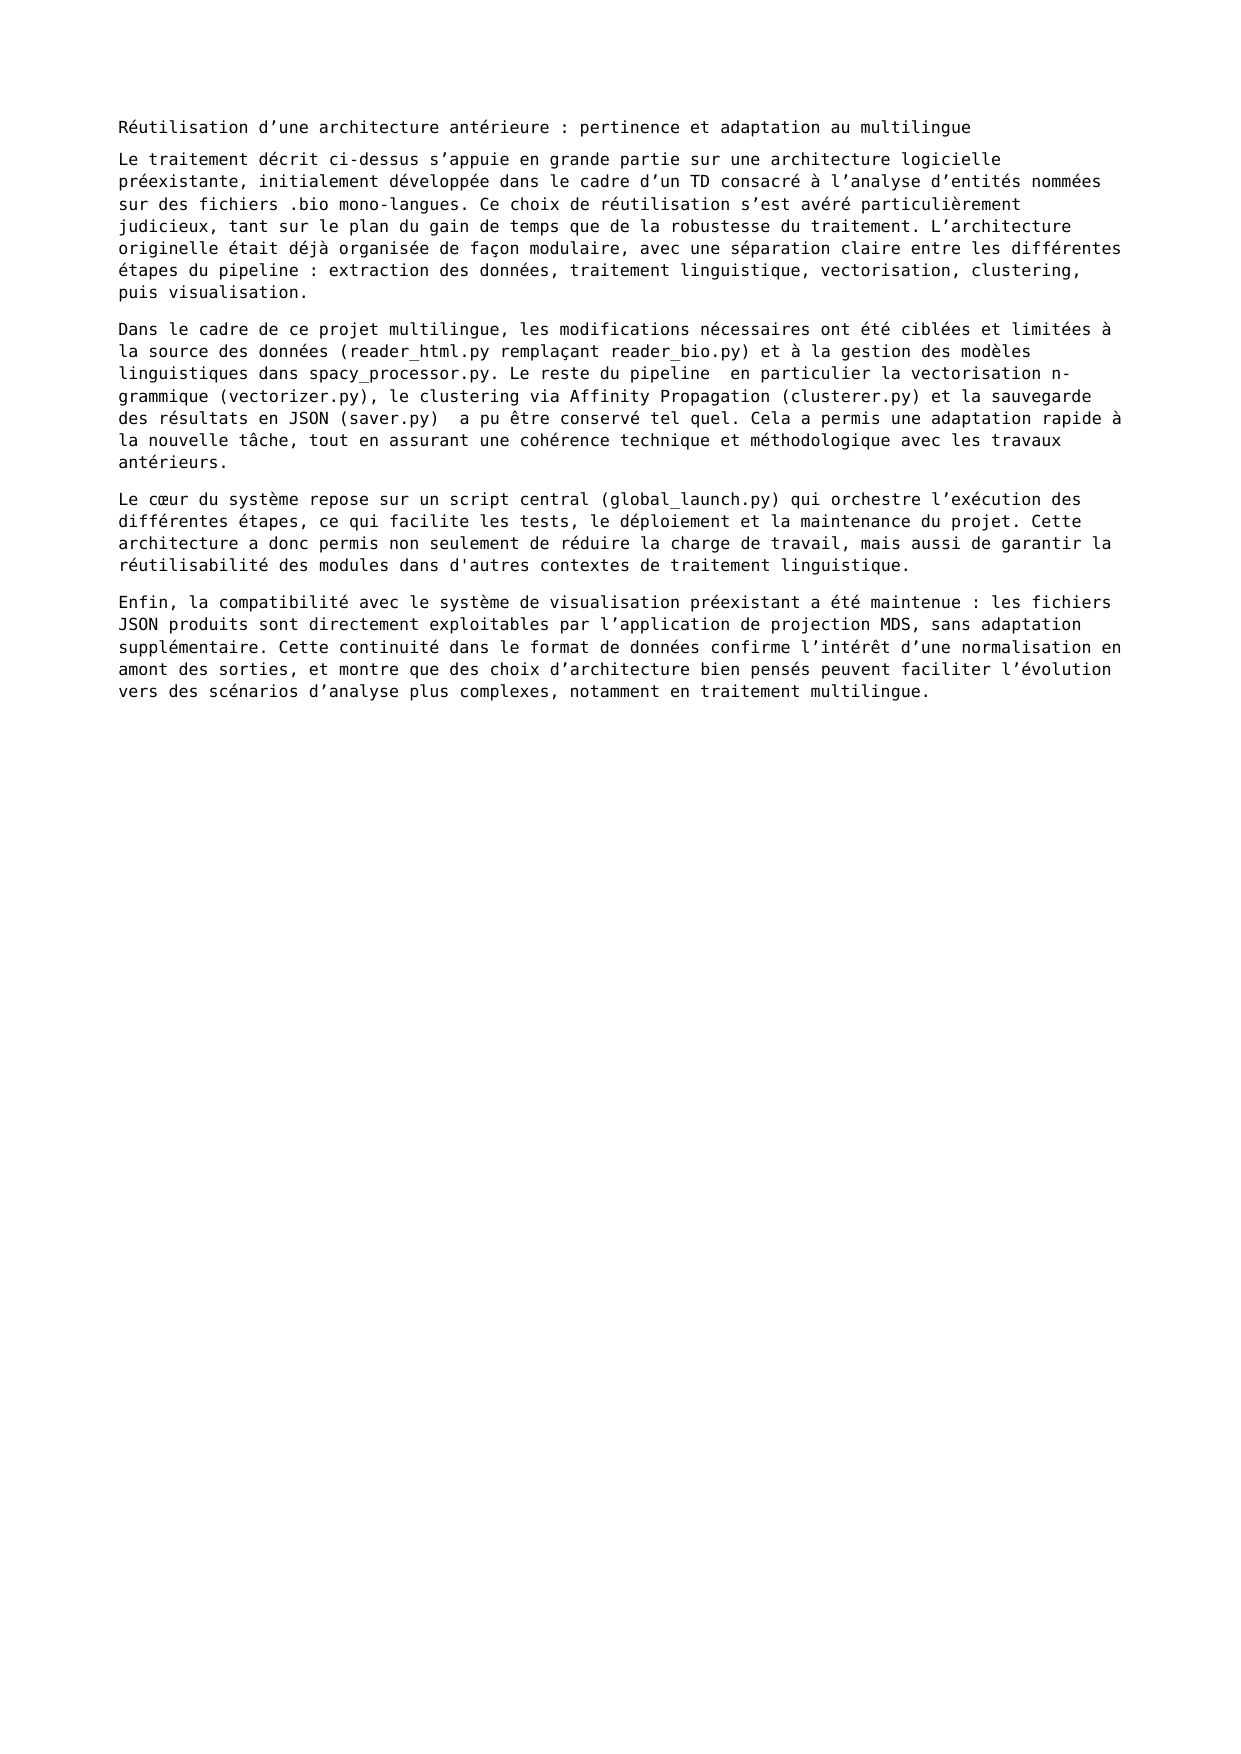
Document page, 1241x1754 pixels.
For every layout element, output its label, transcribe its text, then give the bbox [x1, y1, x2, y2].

text Le cœur du système repose sur un script central (global_launch.py) qui orchestre l’exécution des différentes étapes, ce qui facilite les tests, le déploiement et la maintenance du projet. Cette architecture a donc permis non seulement de réduire la charge de travail, mais aussi de garantir la réutilisabilité des modules dans d'autres contextes de traitement linguistique. [118, 490, 1122, 576]
text Le traitement décrit ci-dessus s’appuie en grande partie sur une architecture logicielle préexistante, initialement développée dans le cadre d’un TD consacré à l’analyse d’entités nommées sur des fichiers .bio mono-langues. Ce choix de réutilisation s’est avéré particulièrement judicieux, tant sur le plan du gain de temps que de la robustesse du traitement. L’architecture originelle était déjà organisée de façon modulaire, avec une séparation claire entre les différentes étapes du pipeline : extraction des données, traitement linguistique, vectorisation, clustering, puis visualisation. [118, 150, 1122, 302]
subtitle Réutilisation d’une architecture antérieure : pertinence et adaptation au multilingue [118, 118, 1122, 137]
text Enfin, la compatibilité avec le système de visualisation préexistant a été maintenue : les fichiers JSON produits sont directement exploitables par l’application de projection MDS, sans adaptation supplémentaire. Cette continuité dans le format de données confirme l’intérêt d’une normalisation en amont des sorties, et montre que des choix d’architecture bien pensés peuvent faciliter l’évolution vers des scénarios d’analyse plus complexes, notamment en traitement multilingue. [118, 593, 1122, 701]
text Dans le cadre de ce projet multilingue, les modifications nécessaires ont été ciblées et limitées à la source des données (reader_html.py remplaçant reader_bio.py) et à la gestion des modèles linguistiques dans spacy_processor.py. Le reste du pipeline en particulier la vectorisation n-grammique (vectorizer.py), le clustering via Affinity Propagation (clusterer.py) et la sauvegarde des résultats en JSON (saver.py) a pu être conservé tel quel. Cela a permis une adaptation rapide à la nouvelle tâche, tout en assurant une cohérence technique et méthodologique avec les travaux antérieurs. [118, 320, 1122, 472]
